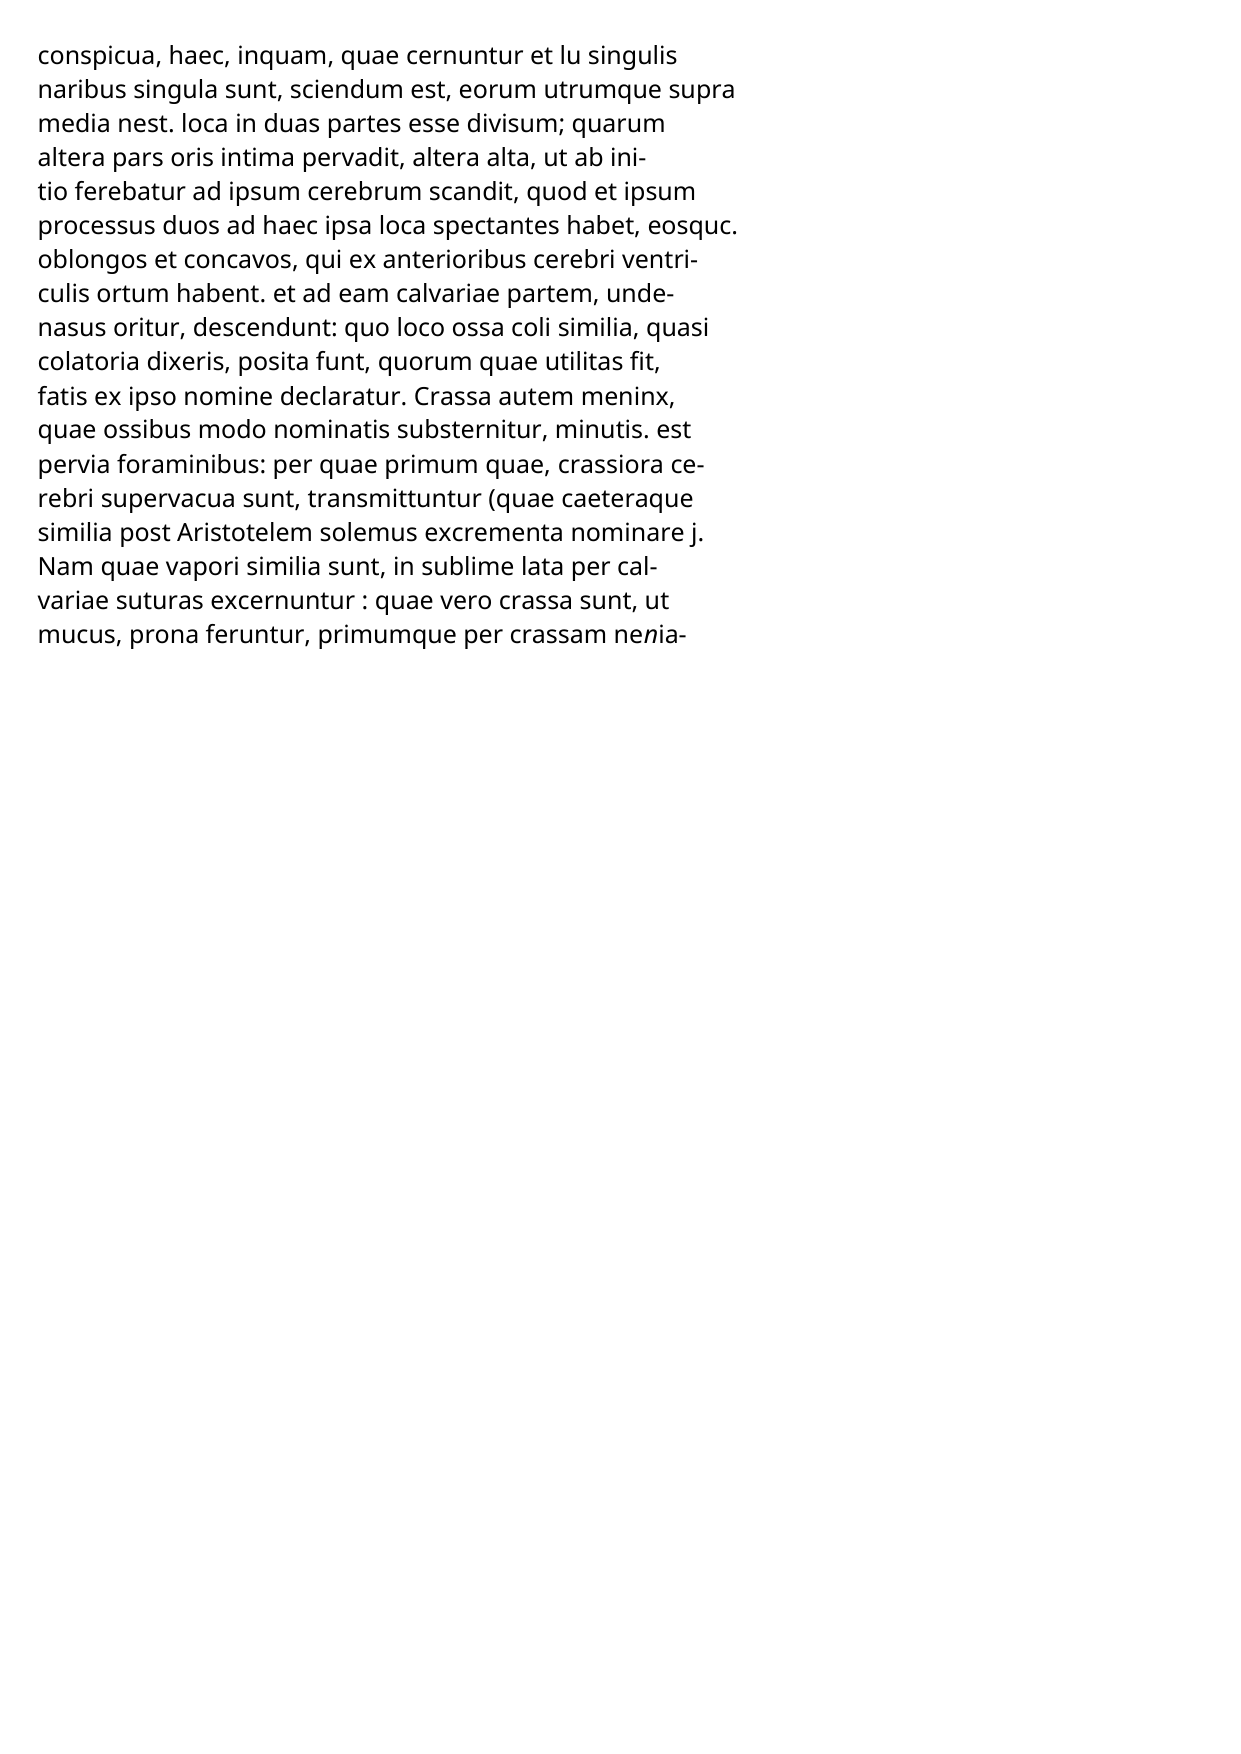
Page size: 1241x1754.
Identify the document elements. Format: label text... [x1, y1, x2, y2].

text conspicua, haec, inquam, quae cernuntur et lu singulis naribus singula sunt, sciendum est, eorum utrumque supra media nest. loca in duas partes esse divisum; quarum altera pars oris intima pervadit, altera alta, ut ab ini- tio ferebatur ad ipsum cerebrum scandit, quod et ipsum processus duos ad haec ipsa loca spectantes habet, eosquc. oblongos et concavos, qui ex anterioribus cerebri ventri- culis ortum habent. et ad eam calvariae partem, unde- nasus oritur, descendunt: quo loco ossa coli similia, quasi colatoria dixeris, posita funt, quorum quae utilitas fit, fatis ex ipso nomine declaratur. Crassa autem meninx, quae ossibus modo nominatis substernitur, minutis. est pervia foraminibus: per quae primum quae, crassiora ce- rebri supervacua sunt, transmittuntur (quae caeteraque similia post Aristotelem solemus excrementa nominare j. Nam quae vapori similia sunt, in sublime lata per cal- variae suturas excernuntur : quae vero crassa sunt, ut mucus, prona feruntur, primumque per crassam nenia- [37, 37, 1203, 651]
